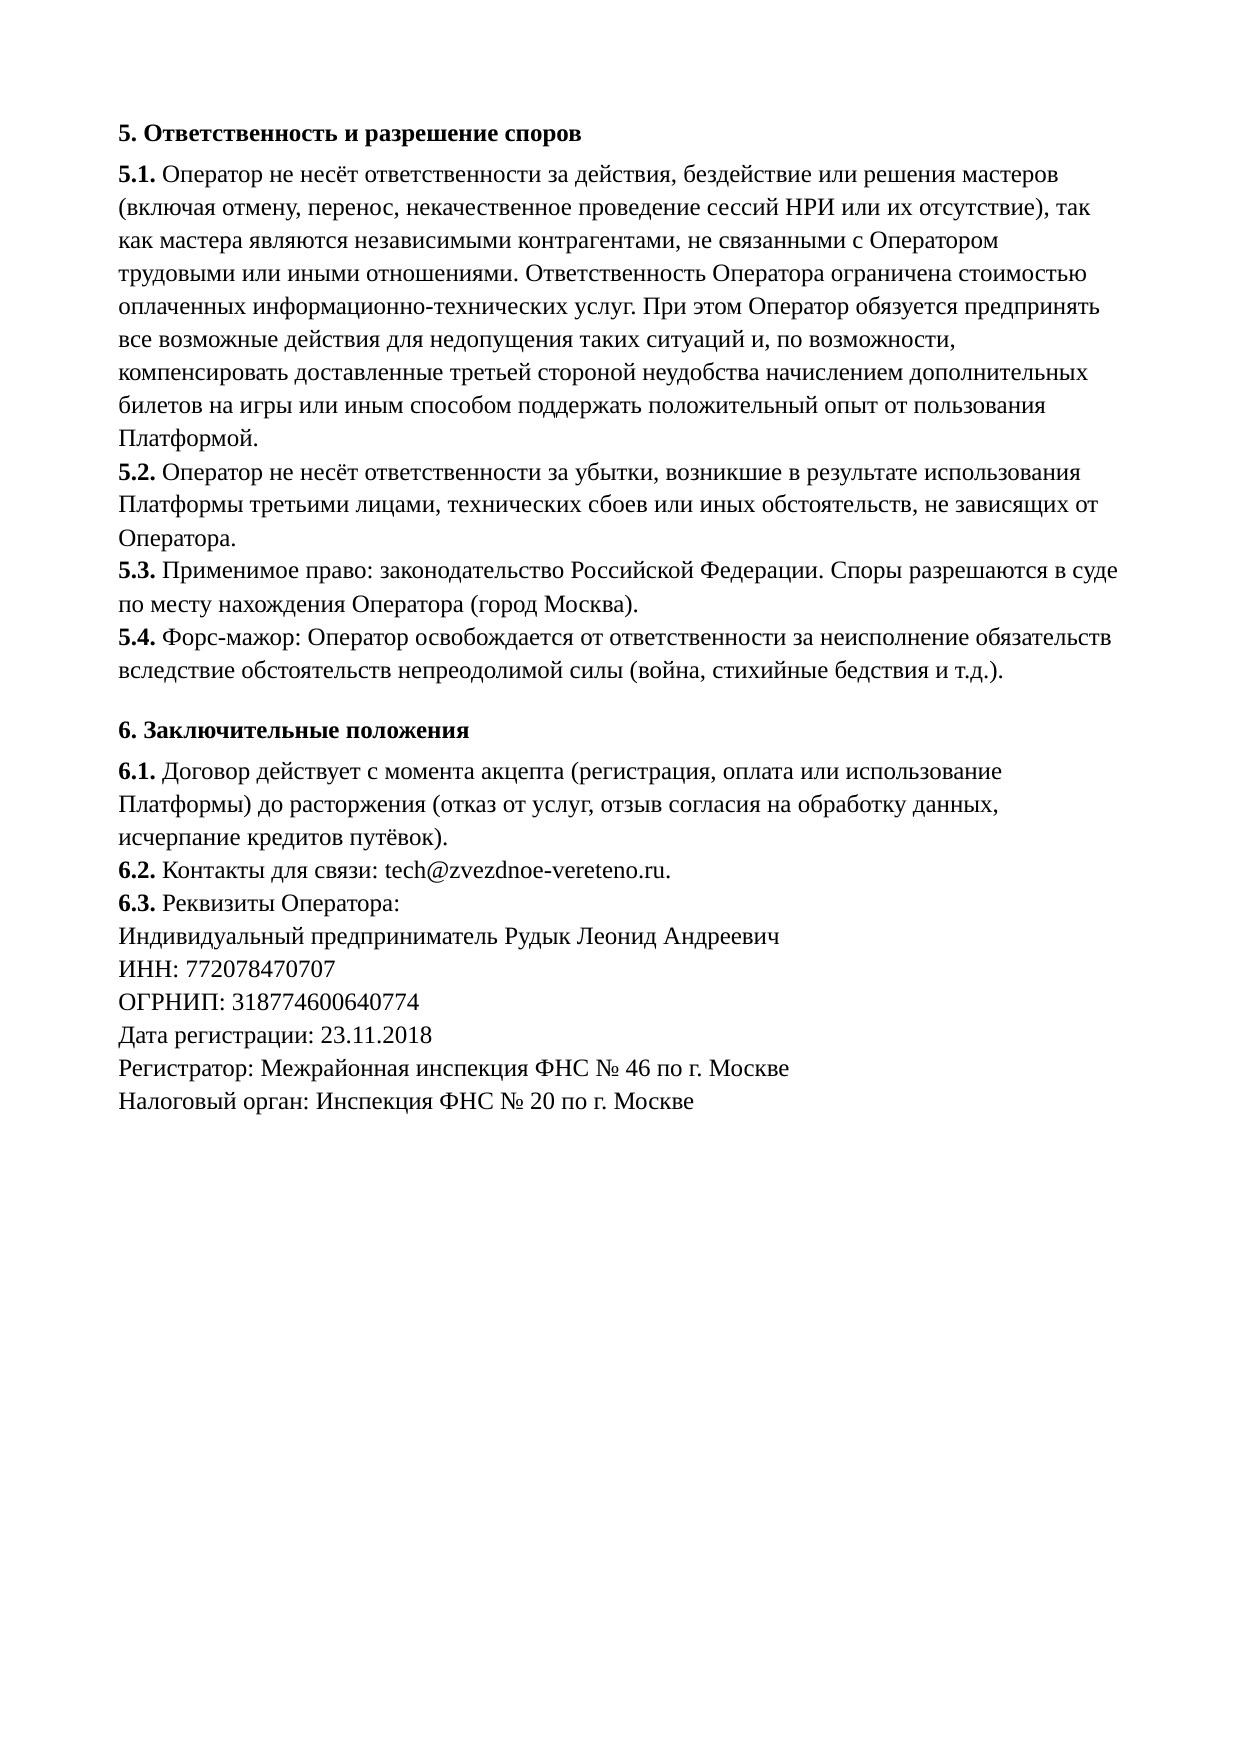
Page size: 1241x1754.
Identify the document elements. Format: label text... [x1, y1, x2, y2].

text 5.1. Оператор не несёт ответственности за действия, бездействие или решения мастеров (включая отмену, перенос, некачественное проведение сессий НРИ или их отсутствие), так как мастера являются независимыми контрагентами, не связанными с Оператором трудовыми или иными отношениями. Ответственность Оператора ограничена стоимостью оплаченных информационно-технических услуг. При этом Оператор обязуется предпринять все возможные действия для недопущения таких ситуаций и, по возможности, компенсировать доставленные третьей стороной неудобства начислением дополнительных билетов на игры или иным способом поддержать положительный опыт от пользования Платформой. 5.2. Оператор не несёт ответственности за убытки, возникшие в результате использования Платформы третьими лицами, технических сбоев или иных обстоятельств, не зависящих от Оператора. 5.3. Применимое право: законодательство Российской Федерации. Споры разрешаются в суде по месту нахождения Оператора (город Москва). 5.4. Форс-мажор: Оператор освобождается от ответственности за неисполнение обязательств вследствие обстоятельств непреодолимой силы (война, стихийные бедствия и т.д.). [118, 159, 1122, 683]
subtitle 5. Ответственность и разрешение споров [118, 118, 1122, 147]
text 6.1. Договор действует с момента акцепта (регистрация, оплата или использование Платформы) до расторжения (отказ от услуг, отзыв согласия на обработку данных, исчерпание кредитов путёвок). 6.2. Контакты для связи: tech@zvezdnoe-vereteno.ru. 6.3. Реквизиты Оператора: Индивидуальный предприниматель Рудык Леонид Андреевич ИНН: 772078470707 ОГРНИП: 318774600640774 Дата регистрации: 23.11.2018 Регистратор: Межрайонная инспекция ФНС № 46 по г. Москве Налоговый орган: Инспекция ФНС № 20 по г. Москве [118, 756, 1122, 1115]
subtitle 6. Заключительные положения [118, 715, 1122, 743]
